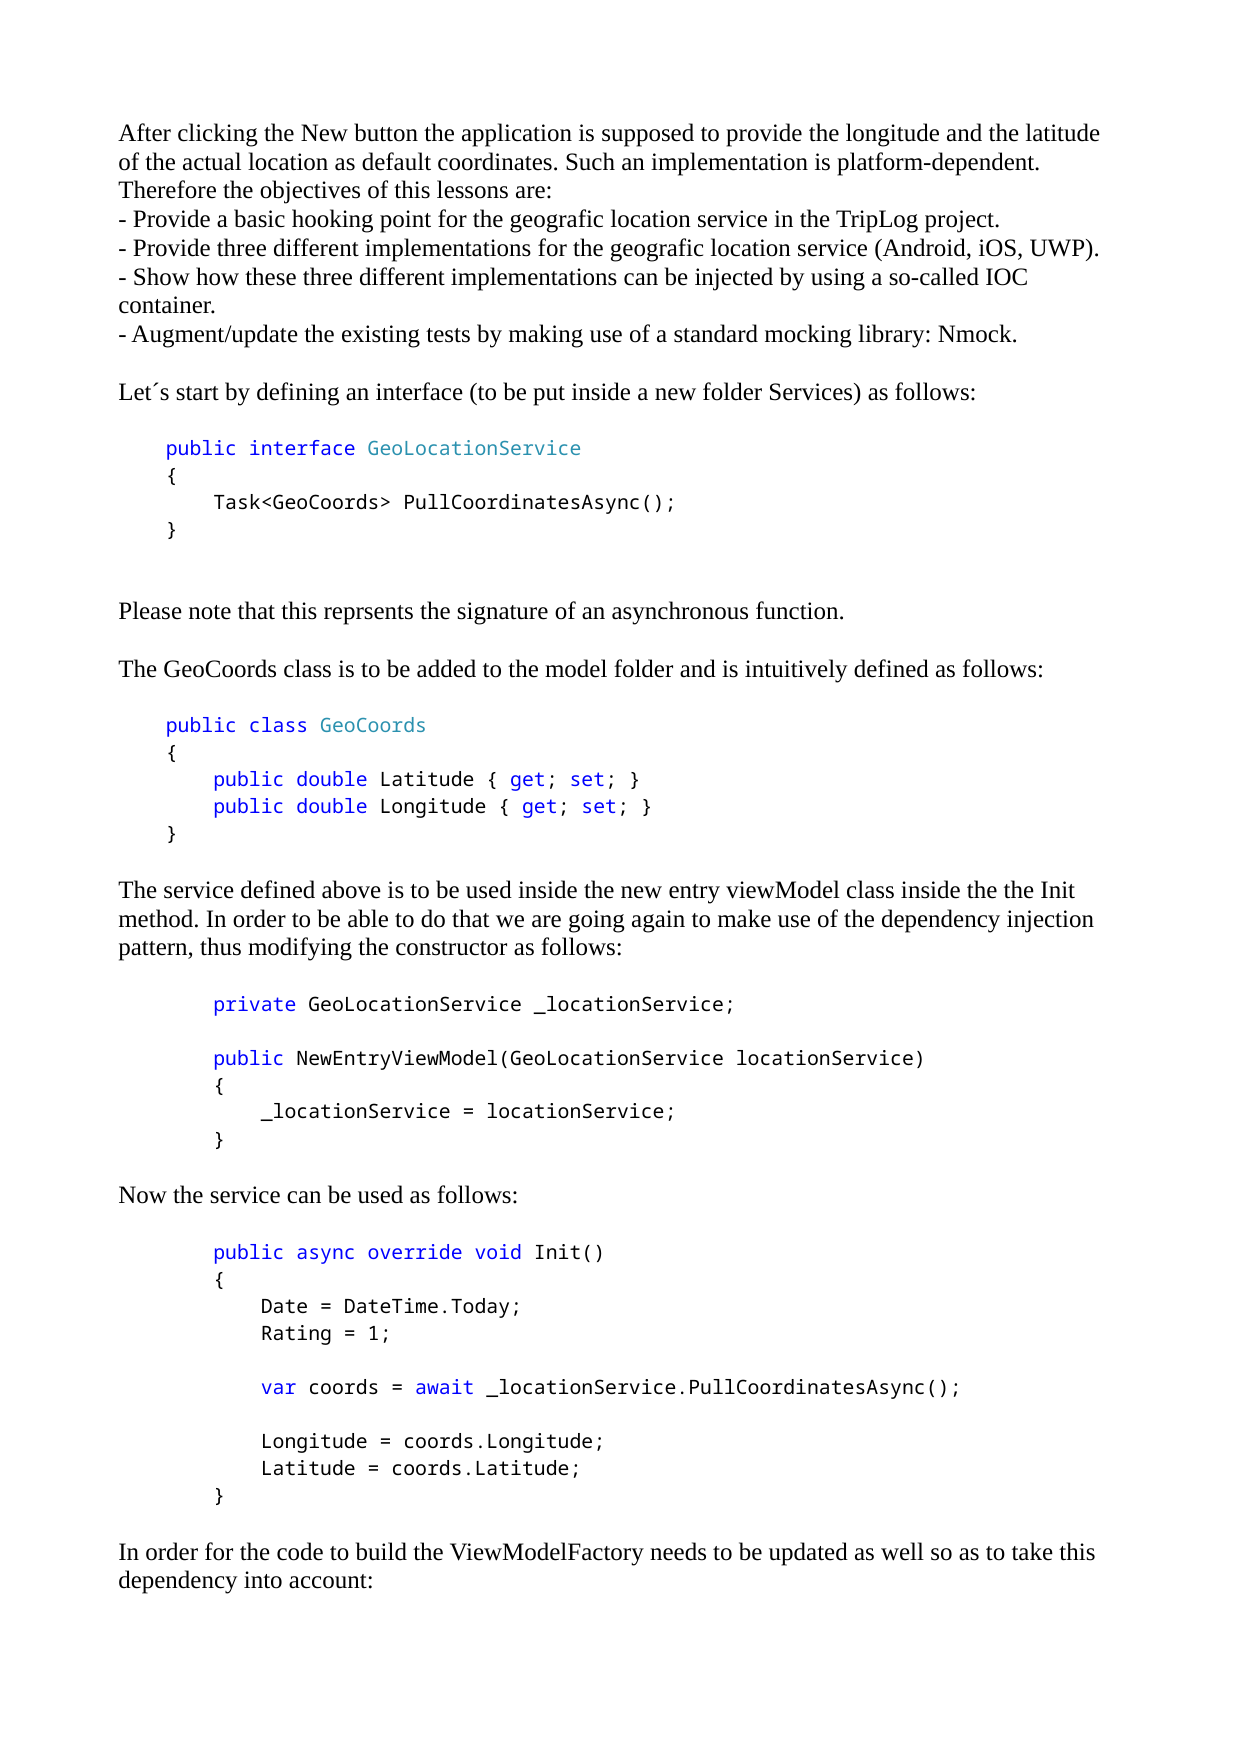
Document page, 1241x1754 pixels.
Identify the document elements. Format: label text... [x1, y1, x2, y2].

text } [118, 819, 1122, 846]
text - Show how these three different implementations can be injected by using a so-called IOC container. [118, 262, 1122, 319]
text public class GeoCoords [118, 711, 1122, 738]
text public NewEntryViewModel(GeoLocationService locationService) [118, 1044, 1122, 1071]
text private GeoLocationService _locationService; [118, 990, 1122, 1017]
text _locationService = locationService; [118, 1098, 1122, 1125]
text In order for the code to build the ViewModelFactory needs to be updated as well so as to take this dependency into account: [118, 1537, 1122, 1594]
text { [118, 738, 1122, 765]
text public double Latitude { get; set; } [118, 765, 1122, 792]
text var coords = await _locationService.PullCoordinatesAsync(); [118, 1373, 1122, 1400]
text public async override void Init() [118, 1238, 1122, 1265]
text Rating = 1; [118, 1319, 1122, 1346]
text Now the service can be used as follows: [118, 1181, 1122, 1209]
text After clicking the New button the application is supposed to provide the longitude and the latitude of the actual location as default coordinates. Such an implementation is platform-dependent. Therefore the objectives of this lessons are: [118, 118, 1122, 204]
text The service defined above is to be used inside the new entry viewModel class inside the the Init method. In order to be able to do that we are going again to make use of the dependency injection pattern, thus modifying the constructor as follows: [118, 875, 1122, 961]
text { [118, 1071, 1122, 1098]
text Task<GeoCoords> PullCoordinatesAsync(); [118, 488, 1122, 515]
text - Provide a basic hooking point for the geografic location service in the TripLog project. [118, 204, 1122, 233]
text public interface GeoLocationService [118, 434, 1122, 461]
text Let´s start by defining an interface (to be put inside a new folder Services) as follows: [118, 377, 1122, 406]
text Longitude = coords.Longitude; [118, 1427, 1122, 1454]
text The GeoCoords class is to be added to the model folder and is intuitively defined as follows: [118, 654, 1122, 682]
text } [118, 1125, 1122, 1152]
text { [118, 461, 1122, 488]
text Date = DateTime.Today; [118, 1292, 1122, 1319]
text { [118, 1265, 1122, 1292]
text } [118, 1481, 1122, 1508]
text - Augment/update the existing tests by making use of a standard mocking library: Nmock. [118, 319, 1122, 348]
text Please note that this reprsents the signature of an asynchronous function. [118, 596, 1122, 625]
text Latitude = coords.Latitude; [118, 1454, 1122, 1481]
text - Provide three different implementations for the geografic location service (Android, iOS, UWP). [118, 233, 1122, 262]
text } [118, 515, 1122, 542]
text public double Longitude { get; set; } [118, 792, 1122, 819]
